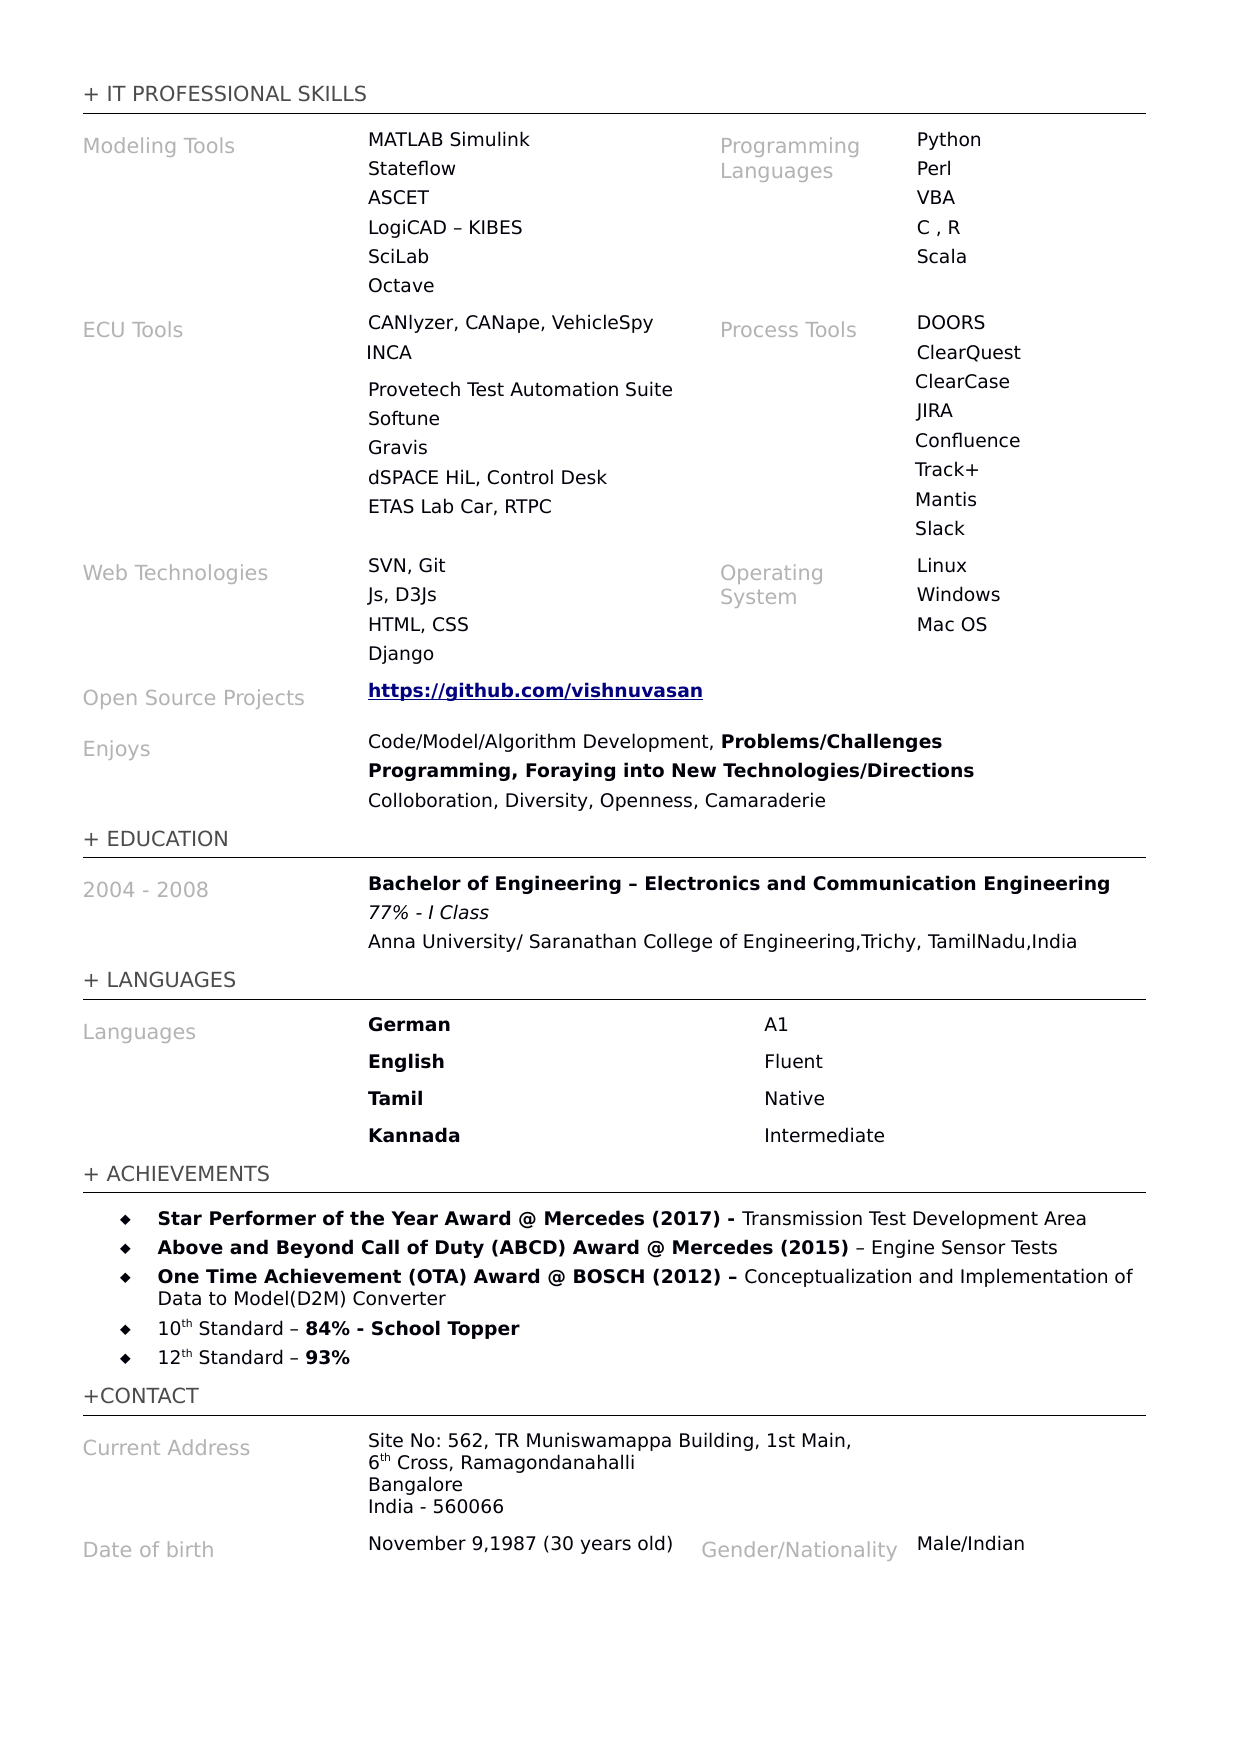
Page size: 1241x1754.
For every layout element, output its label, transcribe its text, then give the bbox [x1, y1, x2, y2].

table_cell Tamil [360, 1081, 757, 1117]
table_cell Process Tools [712, 305, 909, 547]
table_cell Native [757, 1081, 1153, 1117]
table_cell Star Performer of the Year Award @ Mercedes (2017) - Transmission Test Development Area Above and Beyond Call of Duty (ABCD) Award @ Mercedes (2015) – Engine Sensor Tests One Time Achievement (OTA) Award @ BOSCH (2012) – Conceptualization and Implementation of Data to Model(D2M) Converter 10th Standard – 84% - School Topper 12th Standard – 93% [75, 1200, 1153, 1377]
table_cell Operating System [712, 547, 909, 672]
table_cell Linux Windows Mac OS [909, 547, 1153, 672]
table_cell Male/Indian [909, 1525, 1153, 1576]
table_cell Web Technologies [75, 547, 360, 672]
table_cell Site No: 562, TR Muniswamappa Building, 1st Main, 6th Cross, Ramagondanahalli Bangalore India - 560066 [360, 1423, 1153, 1525]
table_cell Kannada [360, 1118, 757, 1154]
table_cell German [360, 1007, 757, 1044]
table_cell CANlyzer, CANape, VehicleSpy INCA Provetech Test Automation Suite Softune Gravis dSPACE HiL, Control Desk ETAS Lab Car, RTPC [360, 305, 712, 547]
table_cell Fluent [757, 1044, 1153, 1081]
table_cell Gender/Nationality [694, 1525, 909, 1576]
table_cell 2004 - 2008 [75, 865, 360, 961]
table_cell ECU Tools [75, 305, 360, 547]
table_cell MATLAB Simulink Stateflow ASCET LogiCAD – KIBES SciLab Octave [360, 121, 712, 305]
table_cell + LANGUAGES [75, 961, 1153, 1007]
table_cell Open Source Projects [75, 672, 360, 723]
table_cell + ACHIEVEMENTS [75, 1154, 1153, 1200]
table_cell + IT PROFESSIONAL SKILLS [75, 75, 1153, 121]
table_cell Bachelor of Engineering – Electronics and Communication Engineering 77% - I Class Anna University/ Saranathan College of Engineering,Trichy, TamilNadu,India [360, 865, 1153, 961]
table_cell https://github.com/vishnuvasan [360, 672, 1153, 723]
table_cell Date of birth [75, 1525, 360, 1576]
table_cell Enjoys [75, 724, 360, 819]
table_cell DOORS ClearQuest ClearCase JIRA Confluence Track+ Mantis Slack [909, 305, 1153, 547]
table_cell November 9,1987 (30 years old) [360, 1525, 693, 1576]
table_cell A1 [757, 1007, 1153, 1044]
table_cell Intermediate [757, 1118, 1153, 1154]
table_cell Languages [75, 1007, 360, 1154]
table_header +CONTACT [75, 1377, 1153, 1423]
table_cell English [360, 1044, 757, 1081]
table_cell + EDUCATION [75, 819, 1153, 865]
table_cell Code/Model/Algorithm Development, Problems/Challenges Programming, Foraying into New Technologies/Directions Colloboration, Diversity, Openness, Camaraderie [360, 724, 1153, 819]
table_cell Programming Languages [712, 121, 909, 305]
table_cell Modeling Tools [75, 121, 360, 305]
table_cell Current Address [75, 1423, 360, 1525]
table_cell Python Perl VBA C , R Scala [909, 121, 1153, 305]
table_cell SVN, Git Js, D3Js HTML, CSS Django [360, 547, 712, 672]
